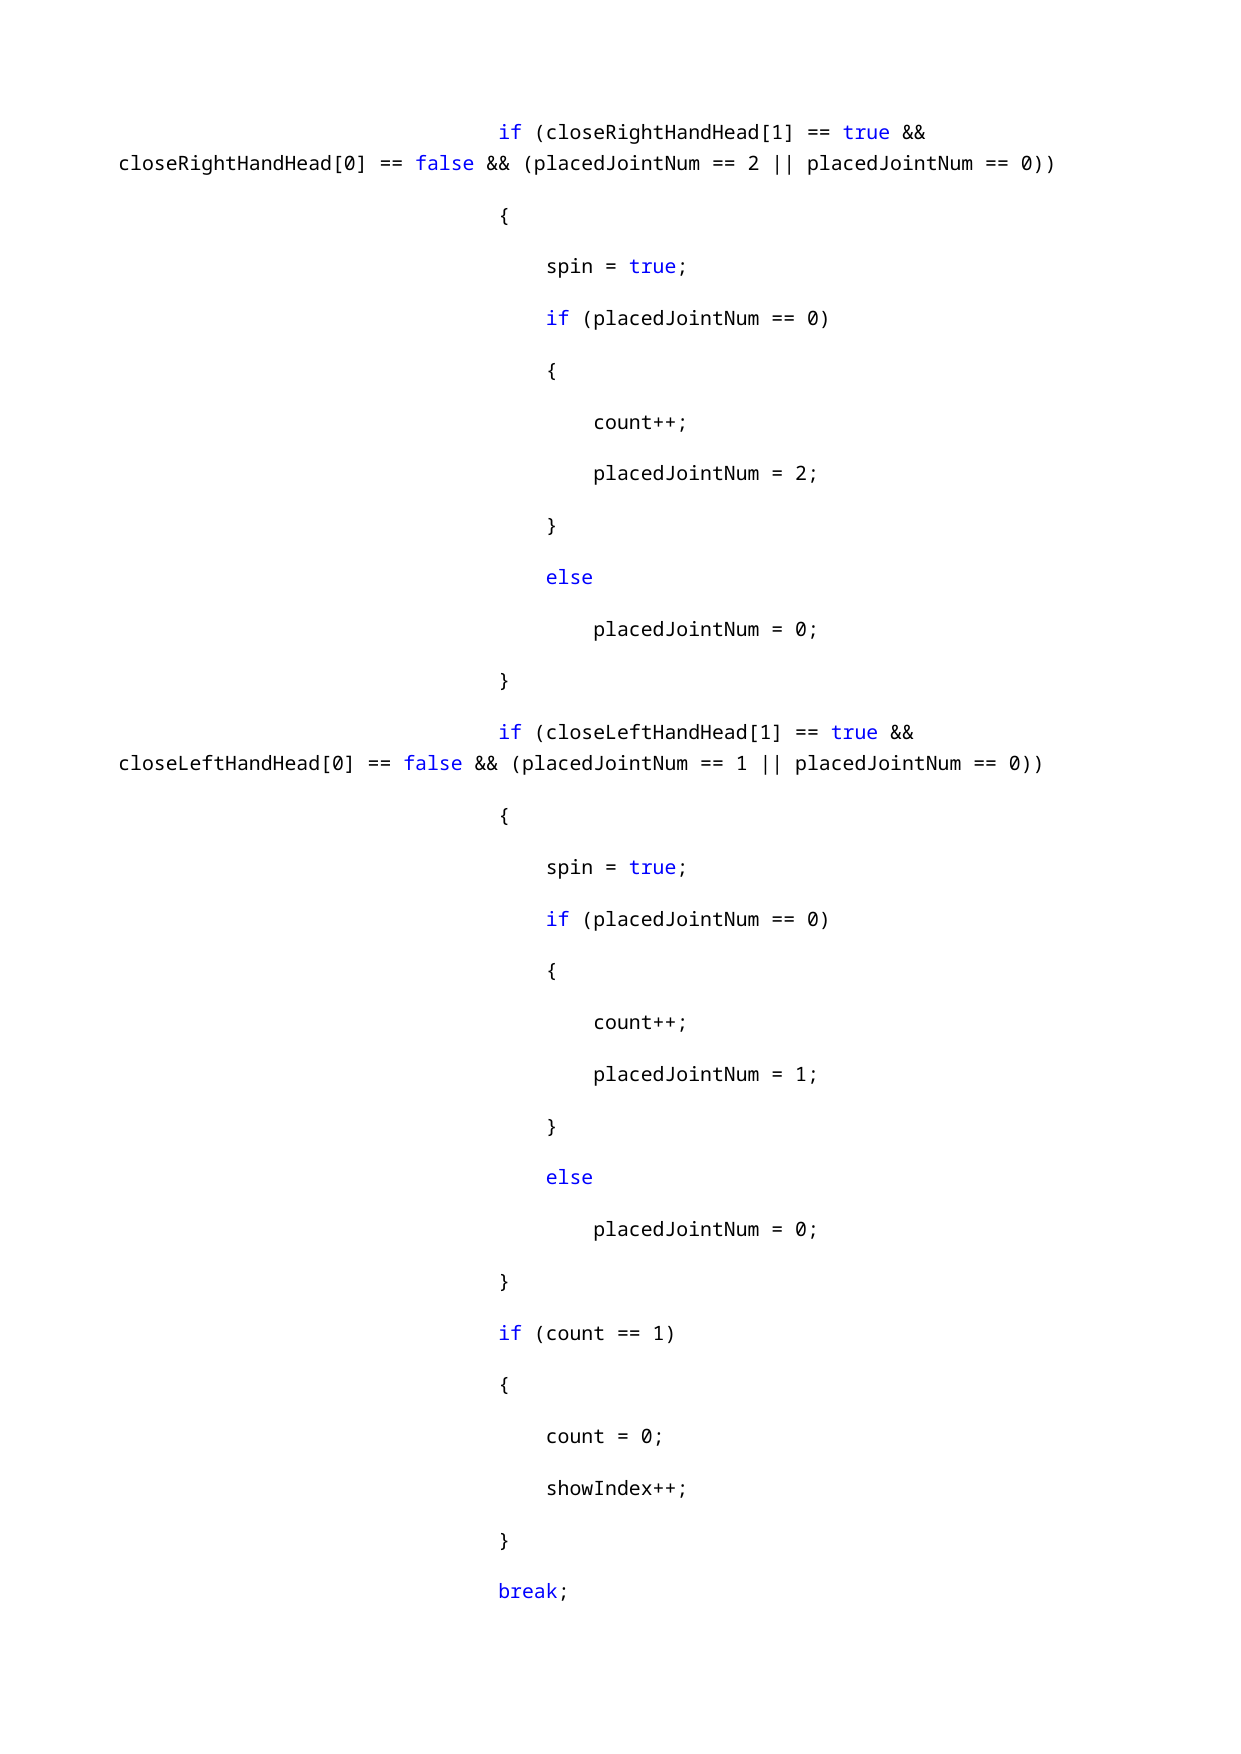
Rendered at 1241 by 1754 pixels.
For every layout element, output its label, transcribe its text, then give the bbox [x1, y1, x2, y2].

text } [118, 511, 1122, 538]
text showIndex++; [118, 1474, 1122, 1501]
text { [118, 1371, 1122, 1398]
text if (closeLeftHandHead[1] == true && closeLeftHandHead[0] == false && (placedJointNum == 1 || placedJointNum == 0)) [118, 718, 1122, 776]
text spin = true; [118, 253, 1122, 279]
text { [118, 801, 1122, 828]
text count++; [118, 1008, 1122, 1035]
text } [118, 1526, 1122, 1553]
text placedJointNum = 0; [118, 615, 1122, 642]
text count++; [118, 408, 1122, 435]
text } [118, 667, 1122, 694]
text count = 0; [118, 1422, 1122, 1449]
text { [118, 957, 1122, 983]
text placedJointNum = 0; [118, 1215, 1122, 1242]
text { [118, 356, 1122, 383]
text if (count == 1) [118, 1319, 1122, 1346]
text if (placedJointNum == 0) [118, 304, 1122, 331]
text spin = true; [118, 853, 1122, 880]
text else [118, 1164, 1122, 1191]
text if (closeRightHandHead[1] == true && closeRightHandHead[0] == false && (placedJointNum == 2 || placedJointNum == 0)) [118, 118, 1122, 176]
text { [118, 201, 1122, 228]
text if (placedJointNum == 0) [118, 905, 1122, 932]
text placedJointNum = 2; [118, 460, 1122, 487]
text placedJointNum = 1; [118, 1060, 1122, 1087]
text } [118, 1267, 1122, 1294]
text break; [118, 1578, 1122, 1605]
text } [118, 1112, 1122, 1139]
text else [118, 563, 1122, 590]
